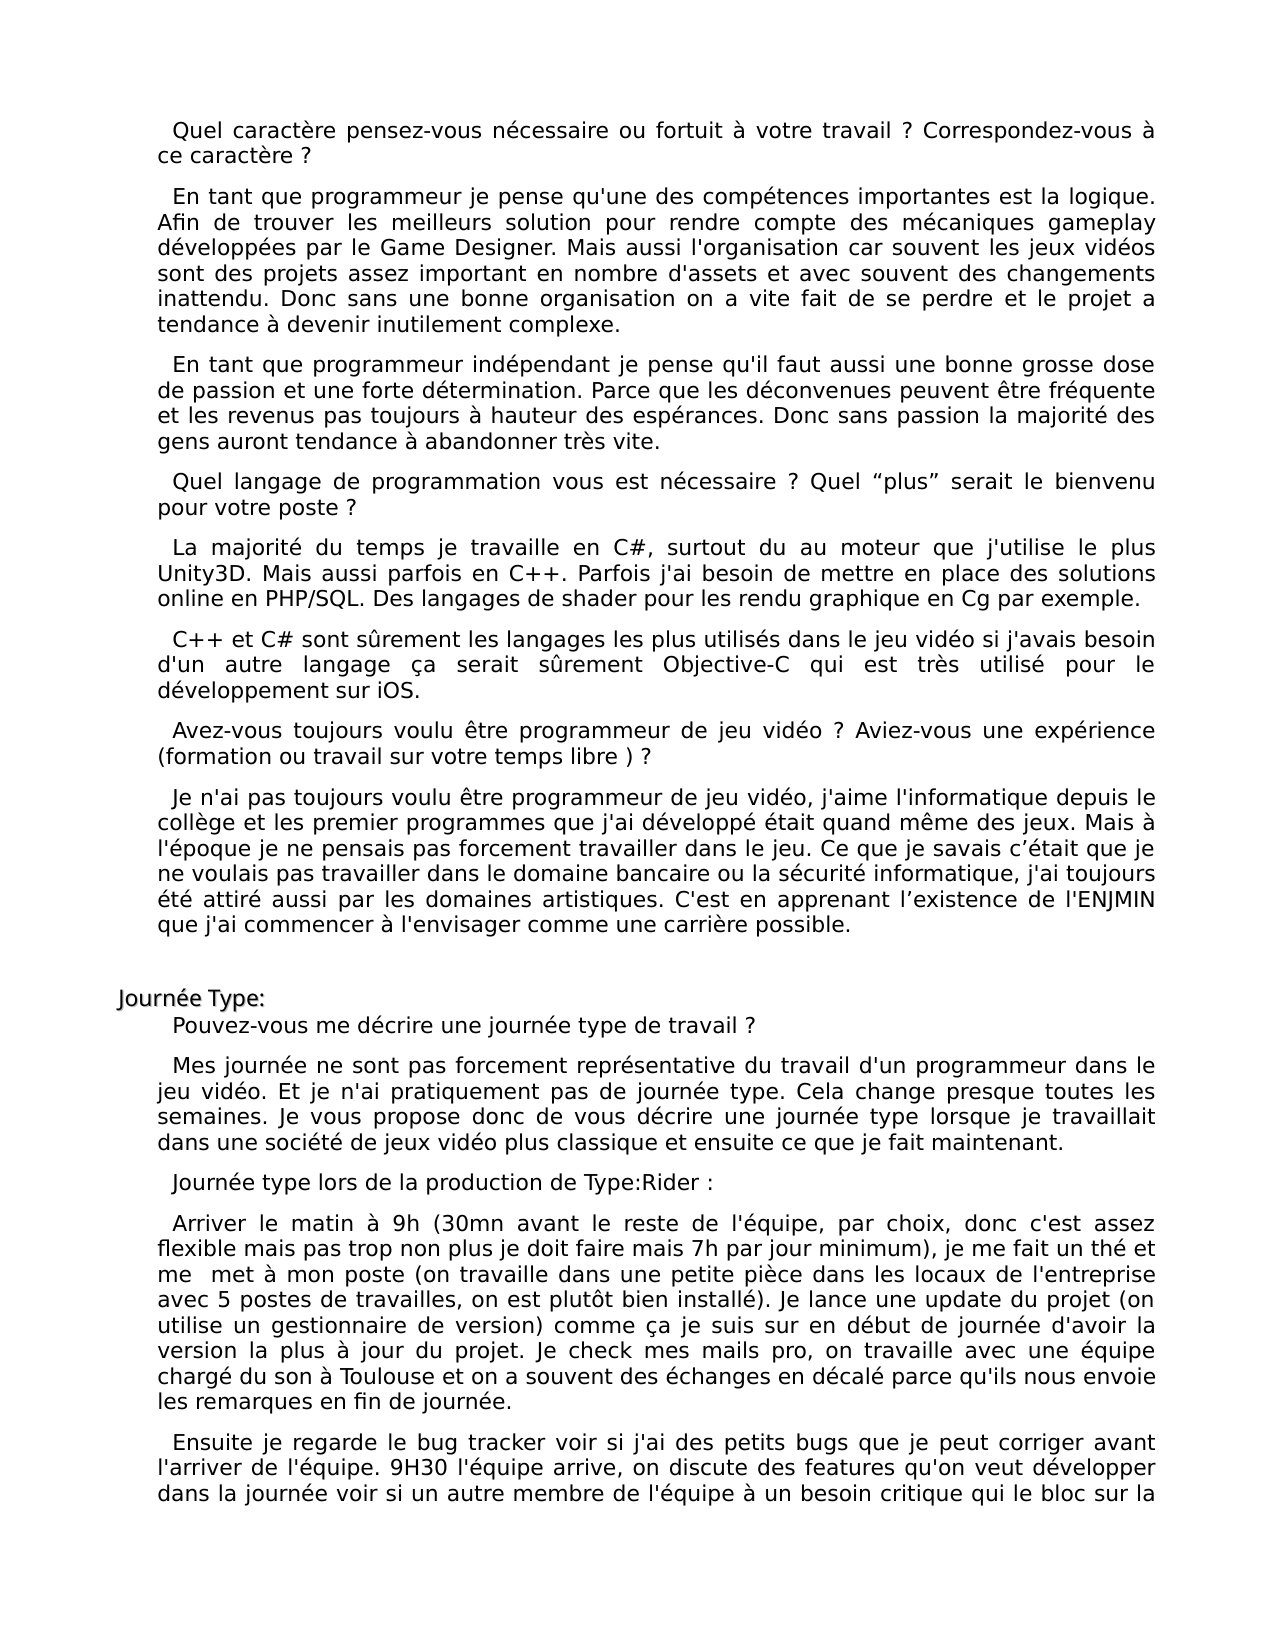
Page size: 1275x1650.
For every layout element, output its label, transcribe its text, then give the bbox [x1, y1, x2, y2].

text En tant que programmeur je pense qu'une des compétences importantes est la logique. Afin de trouver les meilleurs solution pour rendre compte des mécaniques gameplay développées par le Game Designer. Mais aussi l'organisation car souvent les jeux vidéos sont des projets assez important en nombre d'assets et avec souvent des changements inattendu. Donc sans une bonne organisation on a vite fait de se perdre et le projet a tendance à devenir inutilement complexe. [157, 184, 1157, 337]
text En tant que programmeur indépendant je pense qu'il faut aussi une bonne grosse dose de passion et une forte détermination. Parce que les déconvenues peuvent être fréquente et les revenus pas toujours à hauteur des espérances. Donc sans passion la majorité des gens auront tendance à abandonner très vite. [157, 352, 1157, 454]
text Arriver le matin à 9h (30mn avant le reste de l'équipe, par choix, donc c'est assez flexible mais pas trop non plus je doit faire mais 7h par jour minimum), je me fait un thé et me met à mon poste (on travaille dans une petite pièce dans les locaux de l'entreprise avec 5 postes de travailles, on est plutôt bien installé). Je lance une update du projet (on utilise un gestionnaire de version) comme ça je suis sur en début de journée d'avoir la version la plus à jour du projet. Je check mes mails pro, on travaille avec une équipe chargé du son à Toulouse et on a souvent des échanges en décalé parce qu'ils nous envoie les remarques en fin de journée. [157, 1211, 1157, 1415]
text Quel caractère pensez-vous nécessaire ou fortuit à votre travail ? Correspondez-vous à ce caractère ? [157, 118, 1157, 169]
text Journée type: [118, 981, 1139, 1013]
text Quel langage de programmation vous est nécessaire ? Quel “plus” serait le bienvenu pour votre poste ? [157, 469, 1157, 520]
text La majorité du temps je travaille en C#, surtout du au moteur que j'utilise le plus Unity3D. Mais aussi parfois en C++. Parfois j'ai besoin de mettre en place des solutions online en PHP/SQL. Des langages de shader pour les rendu graphique en Cg par exemple. [157, 535, 1157, 612]
text Pouvez-vous me décrire une journée type de travail ? [157, 1013, 1157, 1038]
text Ensuite je regarde le bug tracker voir si j'ai des petits bugs que je peut corriger avant l'arriver de l'équipe. 9H30 l'équipe arrive, on discute des features qu'on veut développer dans la journée voir si un autre membre de l'équipe à un besoin critique qui le bloc sur la [157, 1430, 1157, 1507]
text Avez-vous toujours voulu être programmeur de jeu vidéo ? Aviez-vous une expérience (formation ou travail sur votre temps libre ) ? [157, 718, 1157, 769]
text C++ et C# sont sûrement les langages les plus utilisés dans le jeu vidéo si j'avais besoin d'un autre langage ça serait sûrement Objective-C qui est très utilisé pour le développement sur iOS. [157, 627, 1157, 703]
text Je n'ai pas toujours voulu être programmeur de jeu vidéo, j'aime l'informatique depuis le collège et les premier programmes que j'ai développé était quand même des jeux. Mais à l'époque je ne pensais pas forcement travailler dans le jeu. Ce que je savais c’était que je ne voulais pas travailler dans le domaine bancaire ou la sécurité informatique, j'ai toujours été attiré aussi par les domaines artistiques. C'est en apprenant l’existence de l'ENJMIN que j'ai commencer à l'envisager comme une carrière possible. [157, 784, 1157, 938]
text Journée type lors de la production de Type:Rider : [157, 1170, 1157, 1196]
text Mes journée ne sont pas forcement représentative du travail d'un programmeur dans le jeu vidéo. Et je n'ai pratiquement pas de journée type. Cela change presque toutes les semaines. Je vous propose donc de vous décrire une journée type lorsque je travaillait dans une société de jeux vidéo plus classique et ensuite ce que je fait maintenant. [157, 1053, 1157, 1155]
